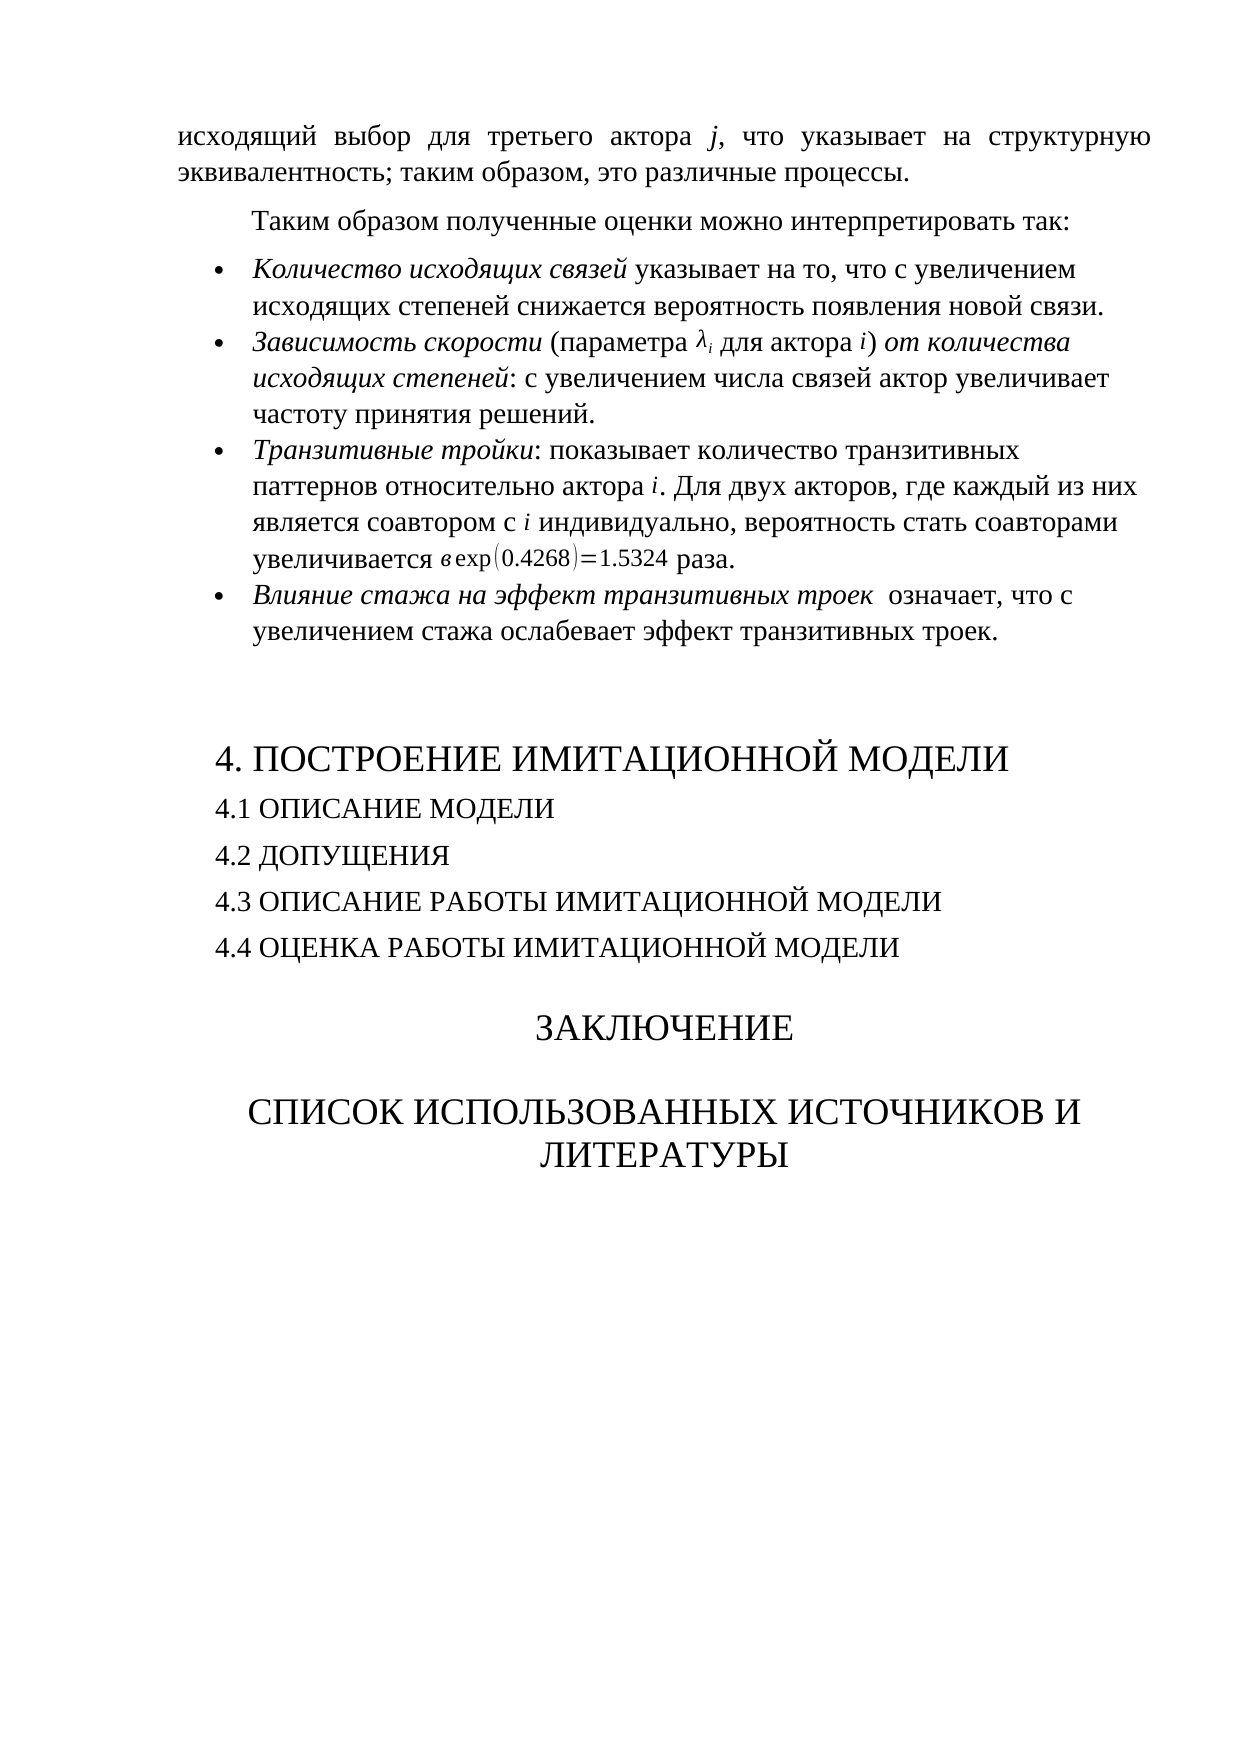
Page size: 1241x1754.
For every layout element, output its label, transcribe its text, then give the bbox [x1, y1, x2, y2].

list Транзитивные тройки: показывает количество транзитивных паттернов относительно актора . Для двух акторов, где каждый из них является соавтором с индивидуально, вероятность стать соавторами увеличивается раза. [215, 432, 1152, 574]
subtitle Описание модели [215, 792, 1152, 825]
list Влияние стажа на эффект транзитивных троек означает, что с увеличением стажа ослабевает эффект транзитивных троек. [215, 577, 1152, 647]
subtitle Список использованных источников и литературы [177, 1090, 1152, 1176]
text исходящий выбор для третьего актора j, что указывает на структурную эквивалентность; таким образом, это различные процессы. [177, 118, 1152, 188]
subtitle Описание работы имитационной модели [215, 884, 1152, 917]
subtitle Построение имитационной модели [215, 736, 1152, 779]
subtitle Заключение [177, 1005, 1152, 1048]
list Количество исходящих связей указывает на то, что с увеличением исходящих степеней снижается вероятность появления новой связи. [215, 252, 1152, 321]
text Таким образом полученные оценки можно интерпретировать так: [177, 203, 1152, 236]
subtitle Допущения [215, 838, 1152, 871]
subtitle 4.4 Оценка работы имитационной модели [215, 930, 1152, 963]
list Зависимость скорости (параметра для актора ) от количества исходящих степеней: c увеличением числа связей актор увеличивает частоту принятия решений. [215, 324, 1152, 430]
